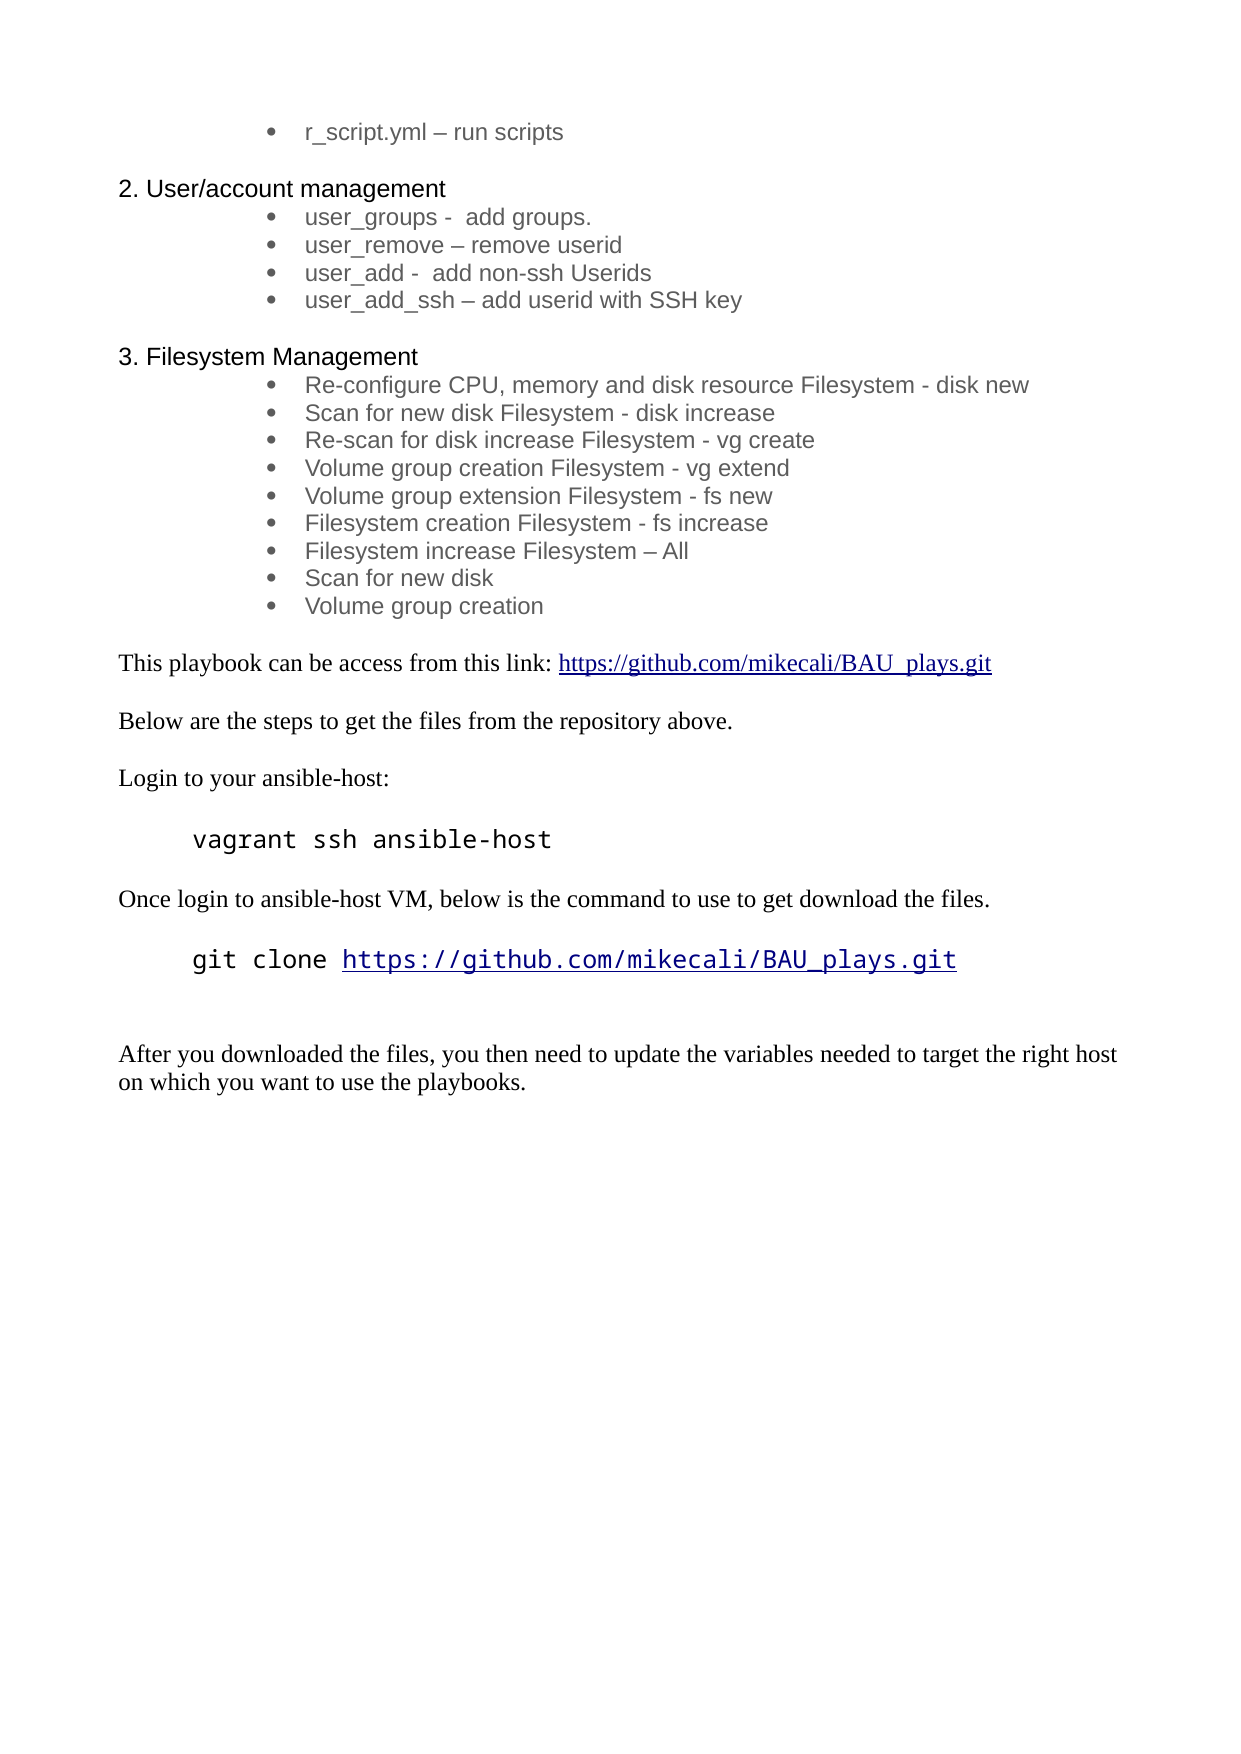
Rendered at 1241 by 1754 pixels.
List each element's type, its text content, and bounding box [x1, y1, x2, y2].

text 3. Filesystem Management [118, 342, 1122, 371]
text This playbook can be access from this link: https://github.com/mikecali/BAU_plays.git [118, 648, 1122, 677]
list Re-configure CPU, memory and disk resource Filesystem - disk new [267, 371, 1122, 399]
list Volume group creation Filesystem - vg extend [267, 454, 1122, 482]
list Volume group creation [267, 592, 1122, 619]
text After you downloaded the files, you then need to update the variables needed to target the right host on which you want to use the playbooks. [118, 1039, 1122, 1096]
list Volume group extension Filesystem - fs new [267, 482, 1122, 509]
text Below are the steps to get the files from the repository above. [118, 706, 1122, 734]
text 2. User/account management [118, 174, 1122, 203]
list Scan for new disk Filesystem - disk increase [267, 399, 1122, 426]
list r_script.yml – run scripts [267, 118, 1122, 146]
list Filesystem creation Filesystem - fs increase [267, 509, 1122, 537]
list user_remove – remove userid [267, 231, 1122, 258]
list user_add_ssh – add userid with SSH key [267, 286, 1122, 314]
text git clone https://github.com/mikecali/BAU_plays.git [118, 942, 1122, 976]
list user_add - add non-ssh Userids [267, 258, 1122, 286]
text Login to your ansible-host: [118, 763, 1122, 792]
text Once login to ansible-host VM, below is the command to use to get download the files. [118, 884, 1122, 913]
list user_groups - add groups. [267, 203, 1122, 231]
list Scan for new disk [267, 564, 1122, 592]
list Re-scan for disk increase Filesystem - vg create [267, 426, 1122, 454]
text vagrant ssh ansible-host [118, 821, 1122, 856]
list Filesystem increase Filesystem – All [267, 537, 1122, 564]
